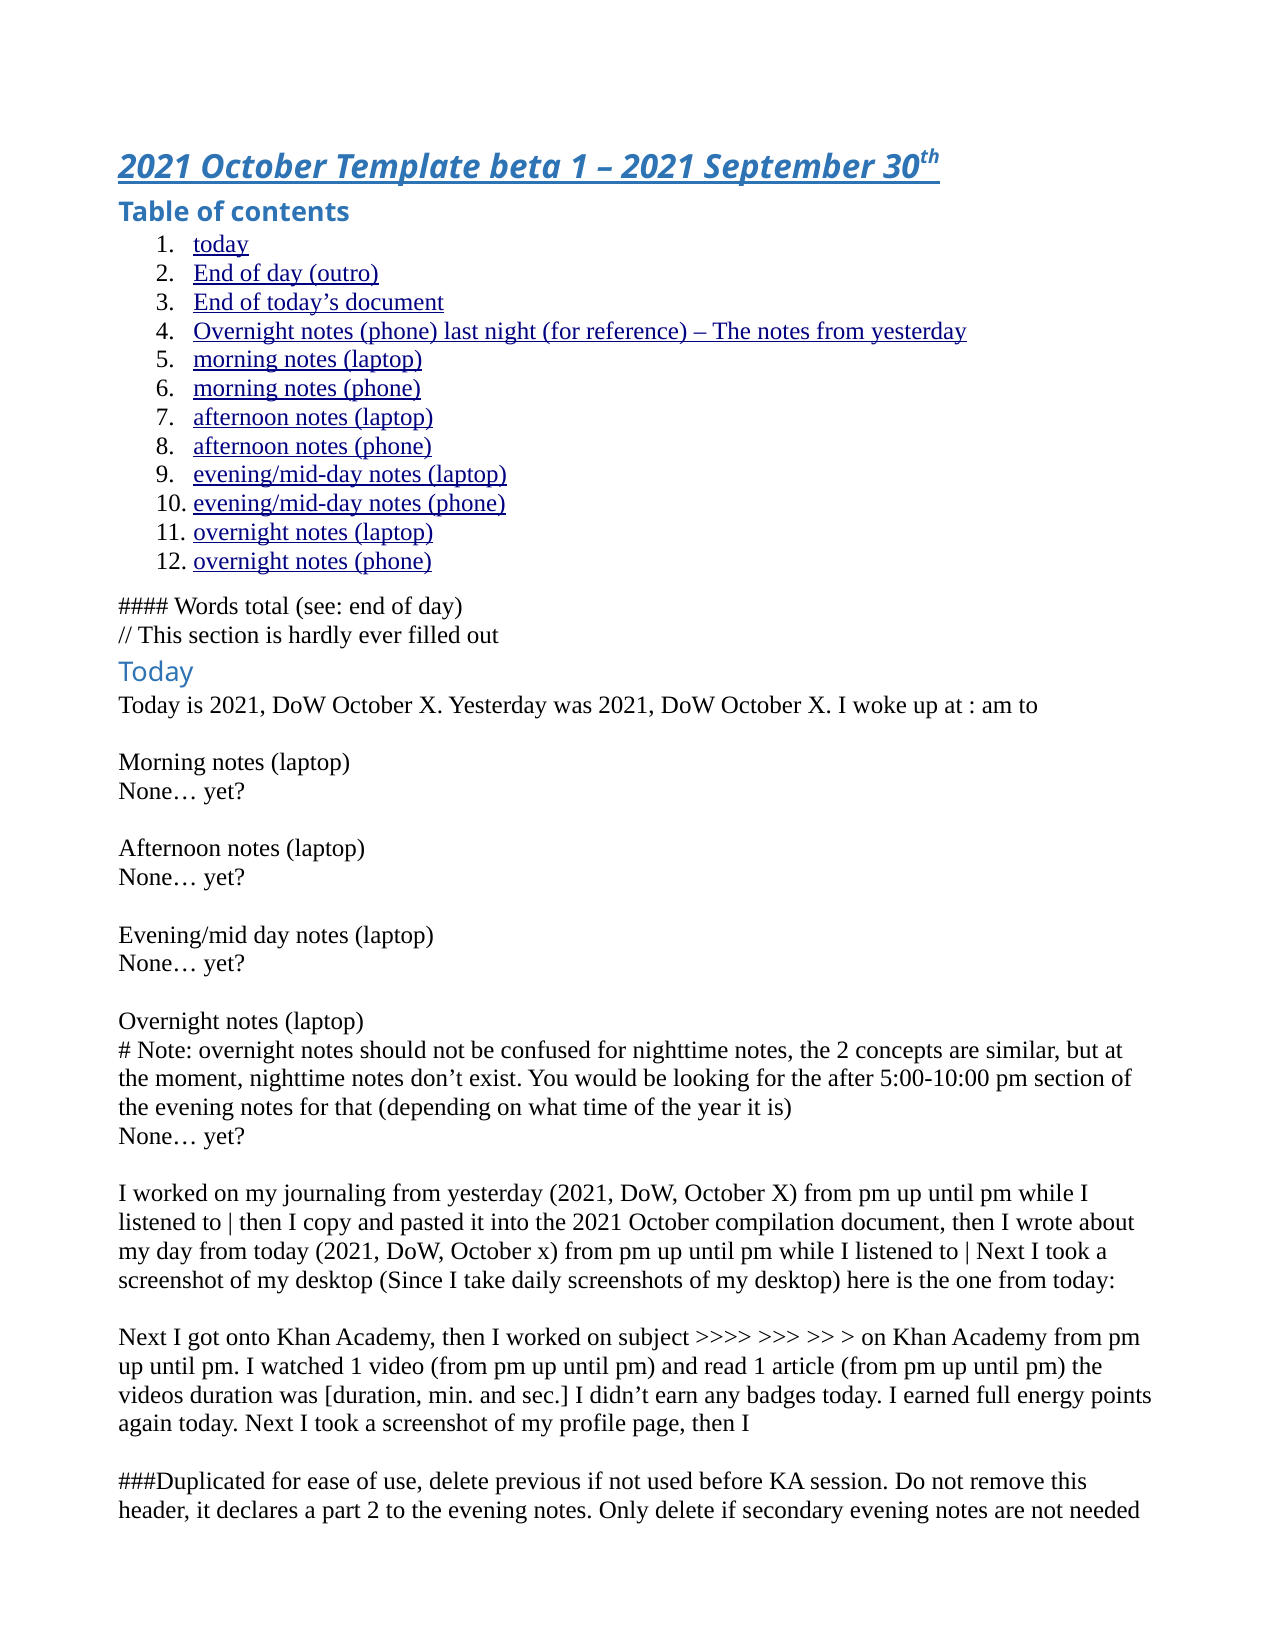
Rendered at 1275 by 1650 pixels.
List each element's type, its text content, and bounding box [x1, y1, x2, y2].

text # Note: overnight notes should not be confused for nighttime notes, the 2 concepts are similar, but at the moment, nighttime notes don’t exist. You would be looking for the after 5:00-10:00 pm section of the evening notes for that (depending on what time of the year it is) [118, 1035, 1157, 1121]
list evening/mid-day notes (phone) [156, 488, 1157, 517]
list afternoon notes (phone) [156, 431, 1157, 459]
text Today is 2021, DoW October X. Yesterday was 2021, DoW October X. I woke up at : am to [118, 690, 1157, 718]
subtitle Table of contents [118, 193, 1157, 229]
text None… yet? [118, 948, 1157, 977]
list End of day (outro) [156, 258, 1157, 287]
text Overnight notes (laptop) [118, 1006, 1157, 1035]
list overnight notes (phone) [156, 546, 1157, 574]
subtitle 2021 October Template beta 1 – 2021 September 30th [118, 143, 1157, 188]
text None… yet? [118, 776, 1157, 805]
text None… yet? [118, 862, 1157, 891]
text Evening/mid day notes (laptop) [118, 920, 1157, 948]
text I worked on my journaling from yesterday (2021, DoW, October X) from pm up until pm while I listened to | then I copy and pasted it into the 2021 October compilation document, then I wrote about my day from today (2021, DoW, October x) from pm up until pm while I listened to | Next I took a screenshot of my desktop (Since I take daily screenshots of my desktop) here is the one from today: [118, 1178, 1157, 1293]
text Afternoon notes (laptop) [118, 833, 1157, 862]
subtitle Today [118, 653, 1157, 690]
text ###Duplicated for ease of use, delete previous if not used before KA session. Do not remove this header, it declares a part 2 to the evening notes. Only delete if secondary evening notes are not needed [118, 1466, 1157, 1523]
text Next I got onto Khan Academy, then I worked on subject >>>> >>> >> > on Khan Academy from pm up until pm. I watched 1 video (from pm up until pm) and read 1 article (from pm up until pm) the videos duration was [duration, min. and sec.] I didn’t earn any badges today. I earned full energy points again today. Next I took a screenshot of my profile page, then I [118, 1322, 1157, 1437]
list overnight notes (laptop) [156, 517, 1157, 546]
list evening/mid-day notes (laptop) [156, 459, 1157, 488]
list today [156, 229, 1157, 258]
list End of today’s document [156, 287, 1157, 316]
list Overnight notes (phone) last night (for reference) – The notes from yesterday [156, 316, 1157, 344]
text Morning notes (laptop) [118, 747, 1157, 776]
list afternoon notes (laptop) [156, 402, 1157, 431]
text #### Words total (see: end of day) [118, 591, 1157, 620]
text // This section is hardly ever filled out [118, 620, 1157, 649]
list morning notes (laptop) [156, 344, 1157, 373]
list morning notes (phone) [156, 373, 1157, 402]
text None… yet? [118, 1121, 1157, 1150]
